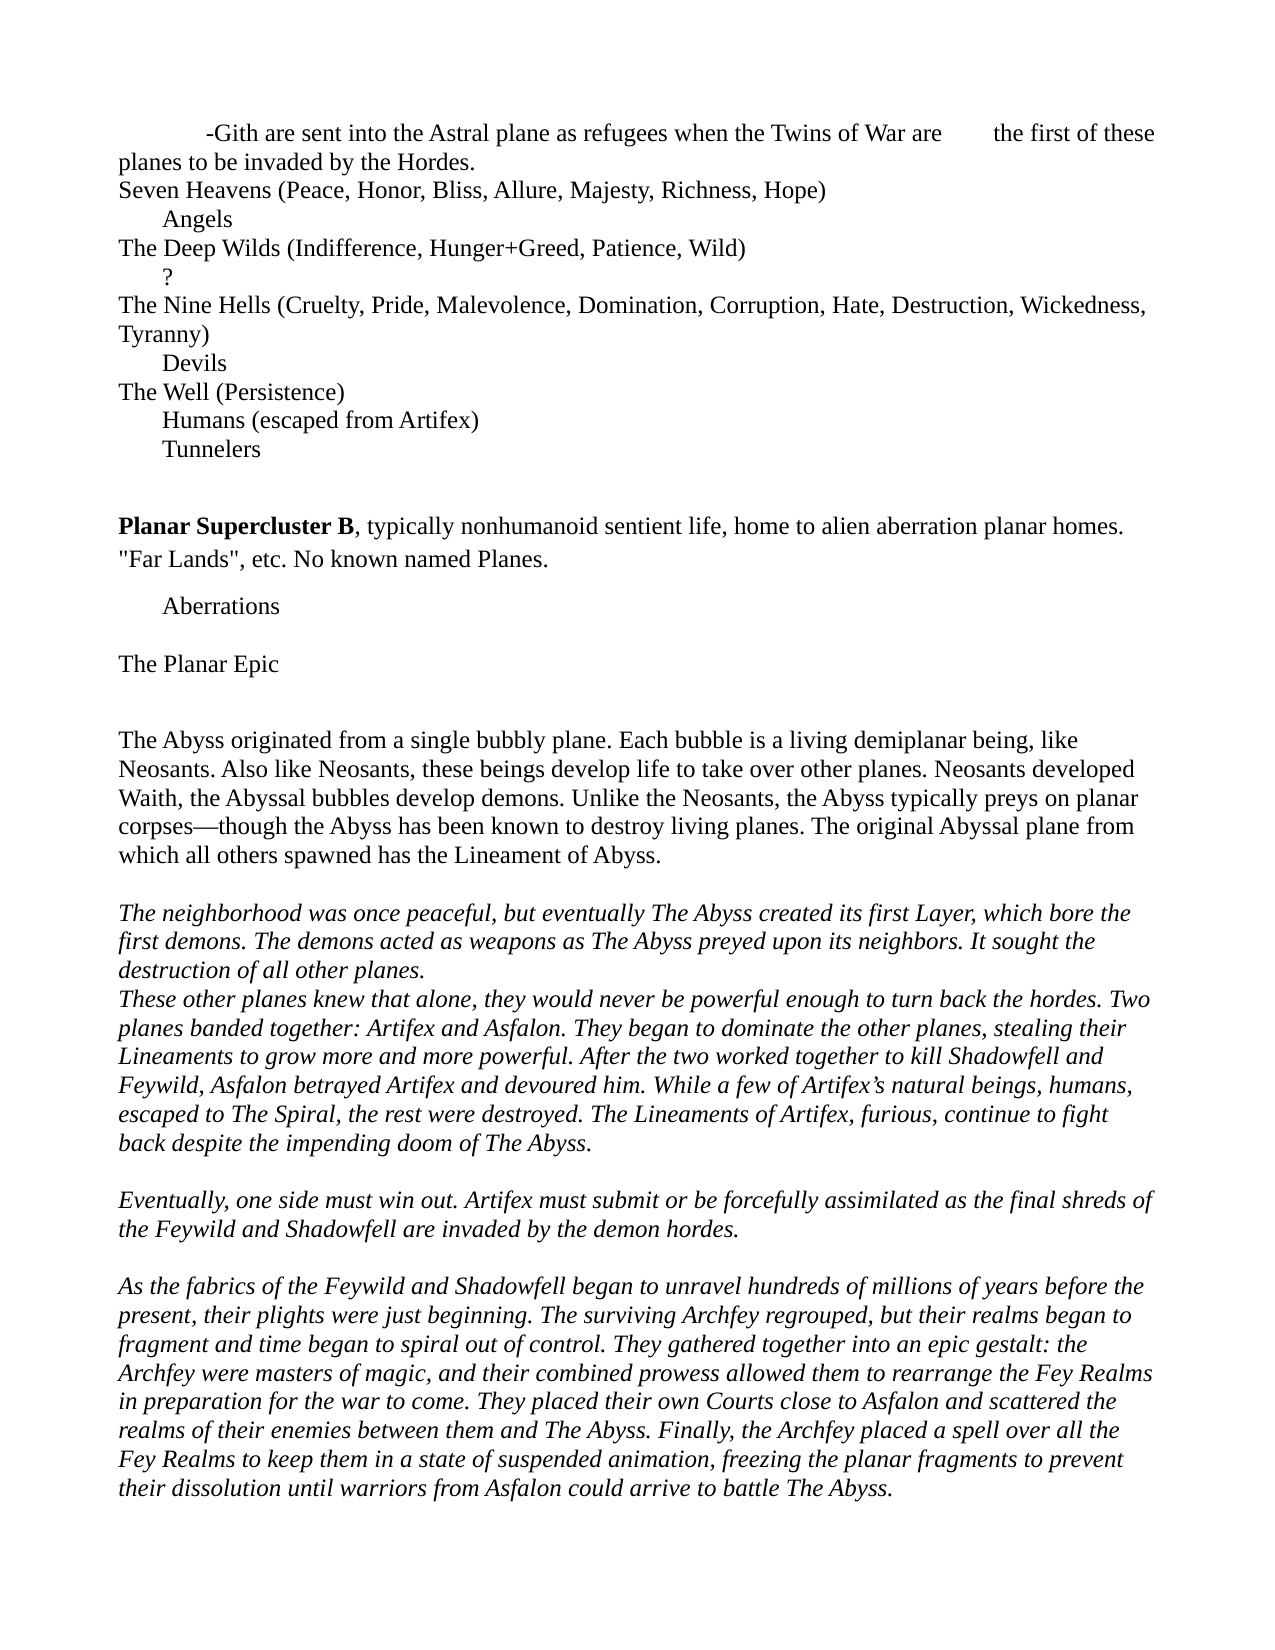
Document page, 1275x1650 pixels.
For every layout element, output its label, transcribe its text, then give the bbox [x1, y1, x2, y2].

text The Planar Epic [118, 649, 1157, 678]
text The neighborhood was once peaceful, but eventually The Abyss created its first Layer, which bore the first demons. The demons acted as weapons as The Abyss preyed upon its neighbors. It sought the destruction of all other planes. [118, 898, 1157, 984]
text The Well (Persistence) [118, 377, 1157, 406]
text The Nine Hells (Cruelty, Pride, Malevolence, Domination, Corruption, Hate, Destruction, Wickedness, Tyranny) [118, 291, 1157, 348]
text Eventually, one side must win out. Artifex must submit or be forcefully assimilated as the final shreds of the Feywild and Shadowfell are invaded by the demon hordes. [118, 1185, 1157, 1243]
text Devils [118, 348, 1157, 377]
text -Gith are sent into the Astral plane as refugees when the Twins of War are the first of these planes to be invaded by the Hordes. [118, 118, 1157, 176]
text Tunnelers [118, 434, 1157, 463]
text As the fabrics of the Feywild and Shadowfell began to unravel hundreds of millions of years before the present, their plights were just beginning. The surviving Archfey regrouped, but their realms began to fragment and time began to spiral out of control. They gathered together into an epic gestalt: the Archfey were masters of magic, and their combined prowess allowed them to rearrange the Fey Realms in preparation for the war to come. They placed their own Courts close to Asfalon and scattered the realms of their enemies between them and The Abyss. Finally, the Archfey placed a spell over all the Fey Realms to keep them in a state of suspended animation, freezing the planar fragments to prevent their dissolution until warriors from Asfalon could arrive to battle The Abyss. [118, 1271, 1157, 1501]
text The Deep Wilds (Indifference, Hunger+Greed, Patience, Wild) [118, 233, 1157, 262]
text The Abyss originated from a single bubbly plane. Each bubble is a living demiplanar being, like Neosants. Also like Neosants, these beings develop life to take over other planes. Neosants developed Waith, the Abyssal bubbles develop demons. Unlike the Neosants, the Abyss typically preys on planar corpses—though the Abyss has been known to destroy living planes. The original Abyssal plane from which all others spawned has the Lineament of Abyss. [118, 725, 1157, 869]
text Humans (escaped from Artifex) [118, 406, 1157, 434]
list Planar Supercluster B, typically nonhumanoid sentient life, home to alien aberration planar homes. "Far Lands", etc. No known named Planes. [118, 511, 1157, 572]
text ? [118, 262, 1157, 291]
text Aberrations [118, 591, 1157, 620]
text Angels [118, 204, 1157, 233]
text These other planes knew that alone, they would never be powerful enough to turn back the hordes. Two planes banded together: Artifex and Asfalon. They began to dominate the other planes, stealing their Lineaments to grow more and more powerful. After the two worked together to kill Shadowfell and Feywild, Asfalon betrayed Artifex and devoured him. While a few of Artifex’s natural beings, humans, escaped to The Spiral, the rest were destroyed. The Lineaments of Artifex, furious, continue to fight back despite the impending doom of The Abyss. [118, 984, 1157, 1156]
text Seven Heavens (Peace, Honor, Bliss, Allure, Majesty, Richness, Hope) [118, 176, 1157, 204]
